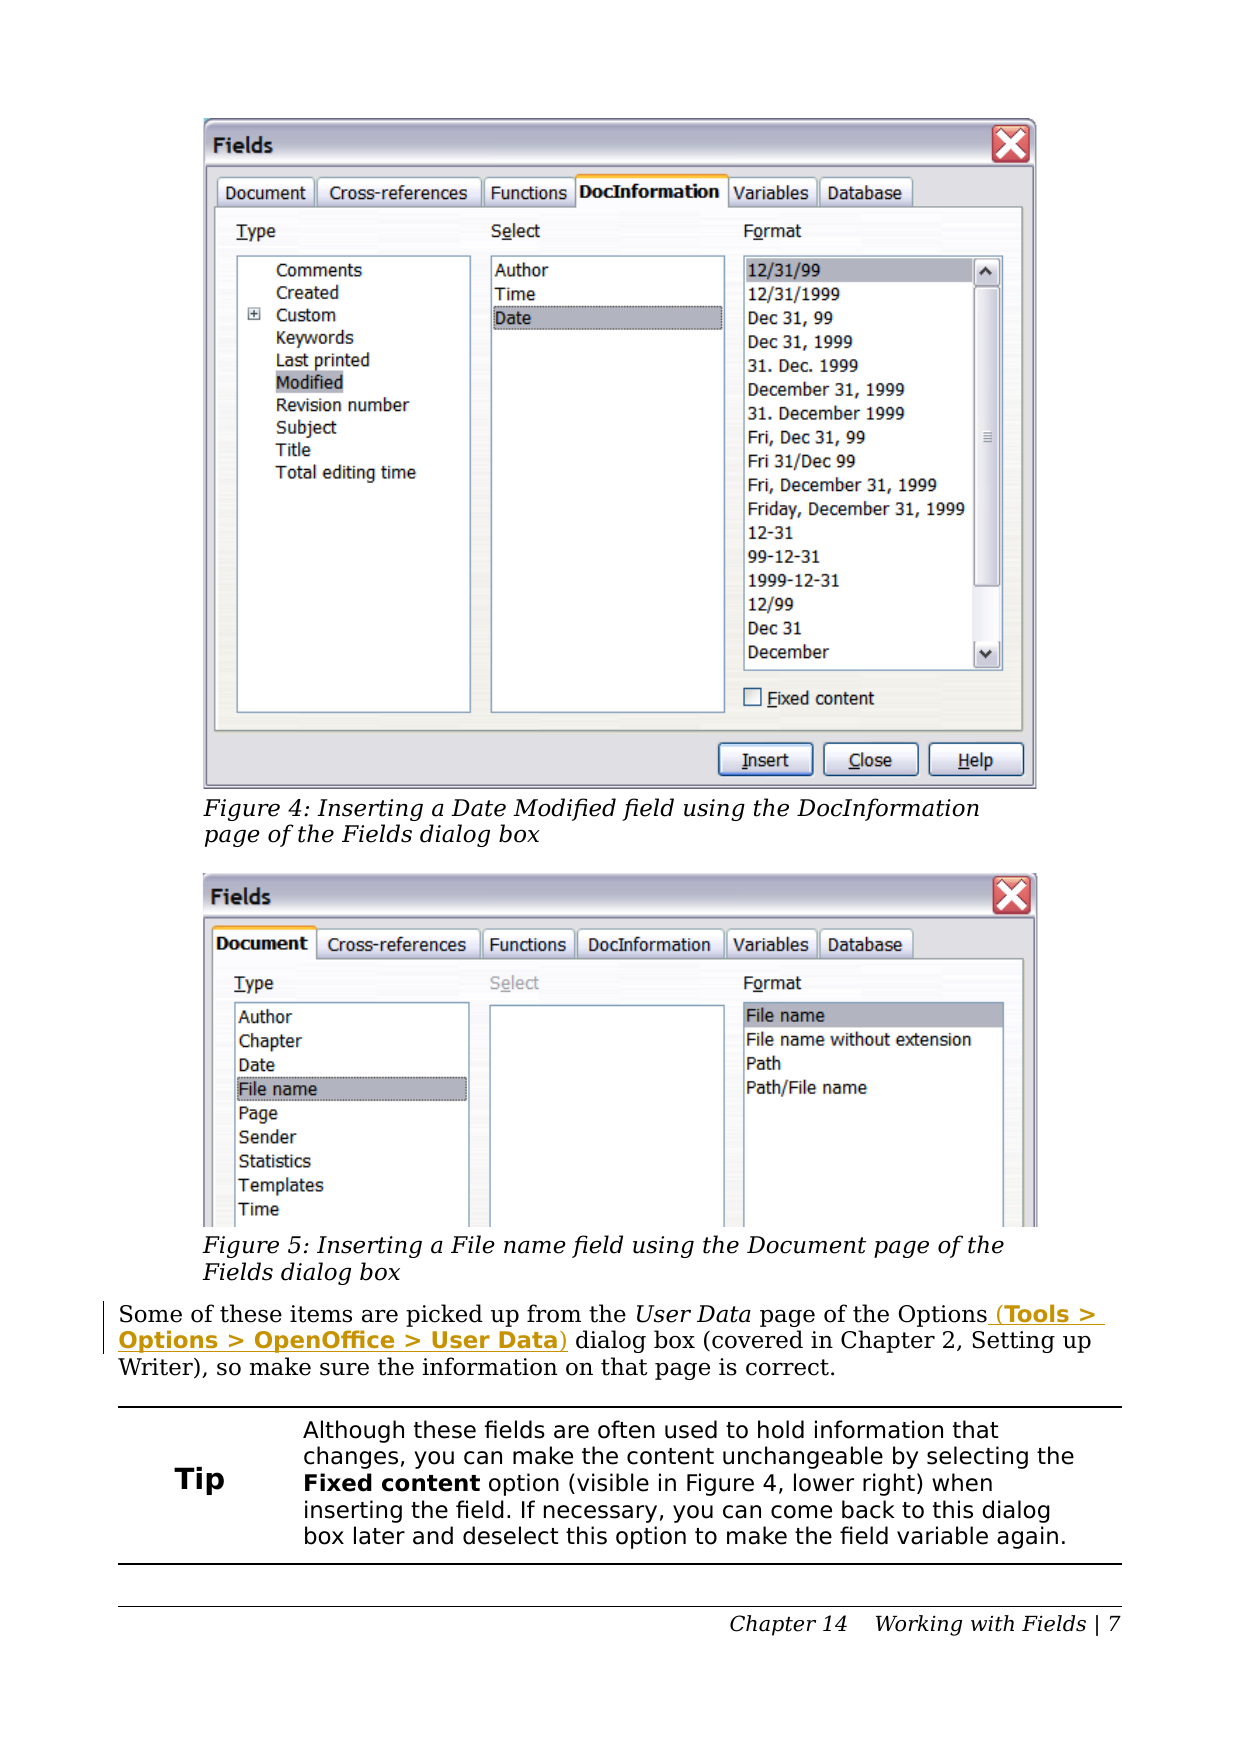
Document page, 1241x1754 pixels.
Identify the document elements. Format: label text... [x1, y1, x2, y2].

picture [202, 873, 1038, 1227]
table_header Tip [118, 1408, 281, 1563]
text Figure 5: Inserting a File name field using the Document page of the Fields dialog box [203, 1233, 1037, 1286]
table_header Although these fields are often used to hold information that changes, you can make the content unchangeable by selecting the Fixed content option (visible in Figure 4, lower right) when inserting the field. If necessary, you can come back to this dialog box later and deselect this option to make the field variable again. [281, 1408, 1122, 1563]
text Some of these items are picked up from the User Data page of the Options (Tools > Options > OpenOffice > User Data) dialog box (covered in Chapter 2, Setting up Writer), so make sure the information on that page is correct. [118, 1301, 1122, 1381]
text Figure 4: Inserting a Date Modified field using the DocInformation page of the Fields dialog box [204, 795, 1037, 848]
picture [203, 118, 1037, 789]
